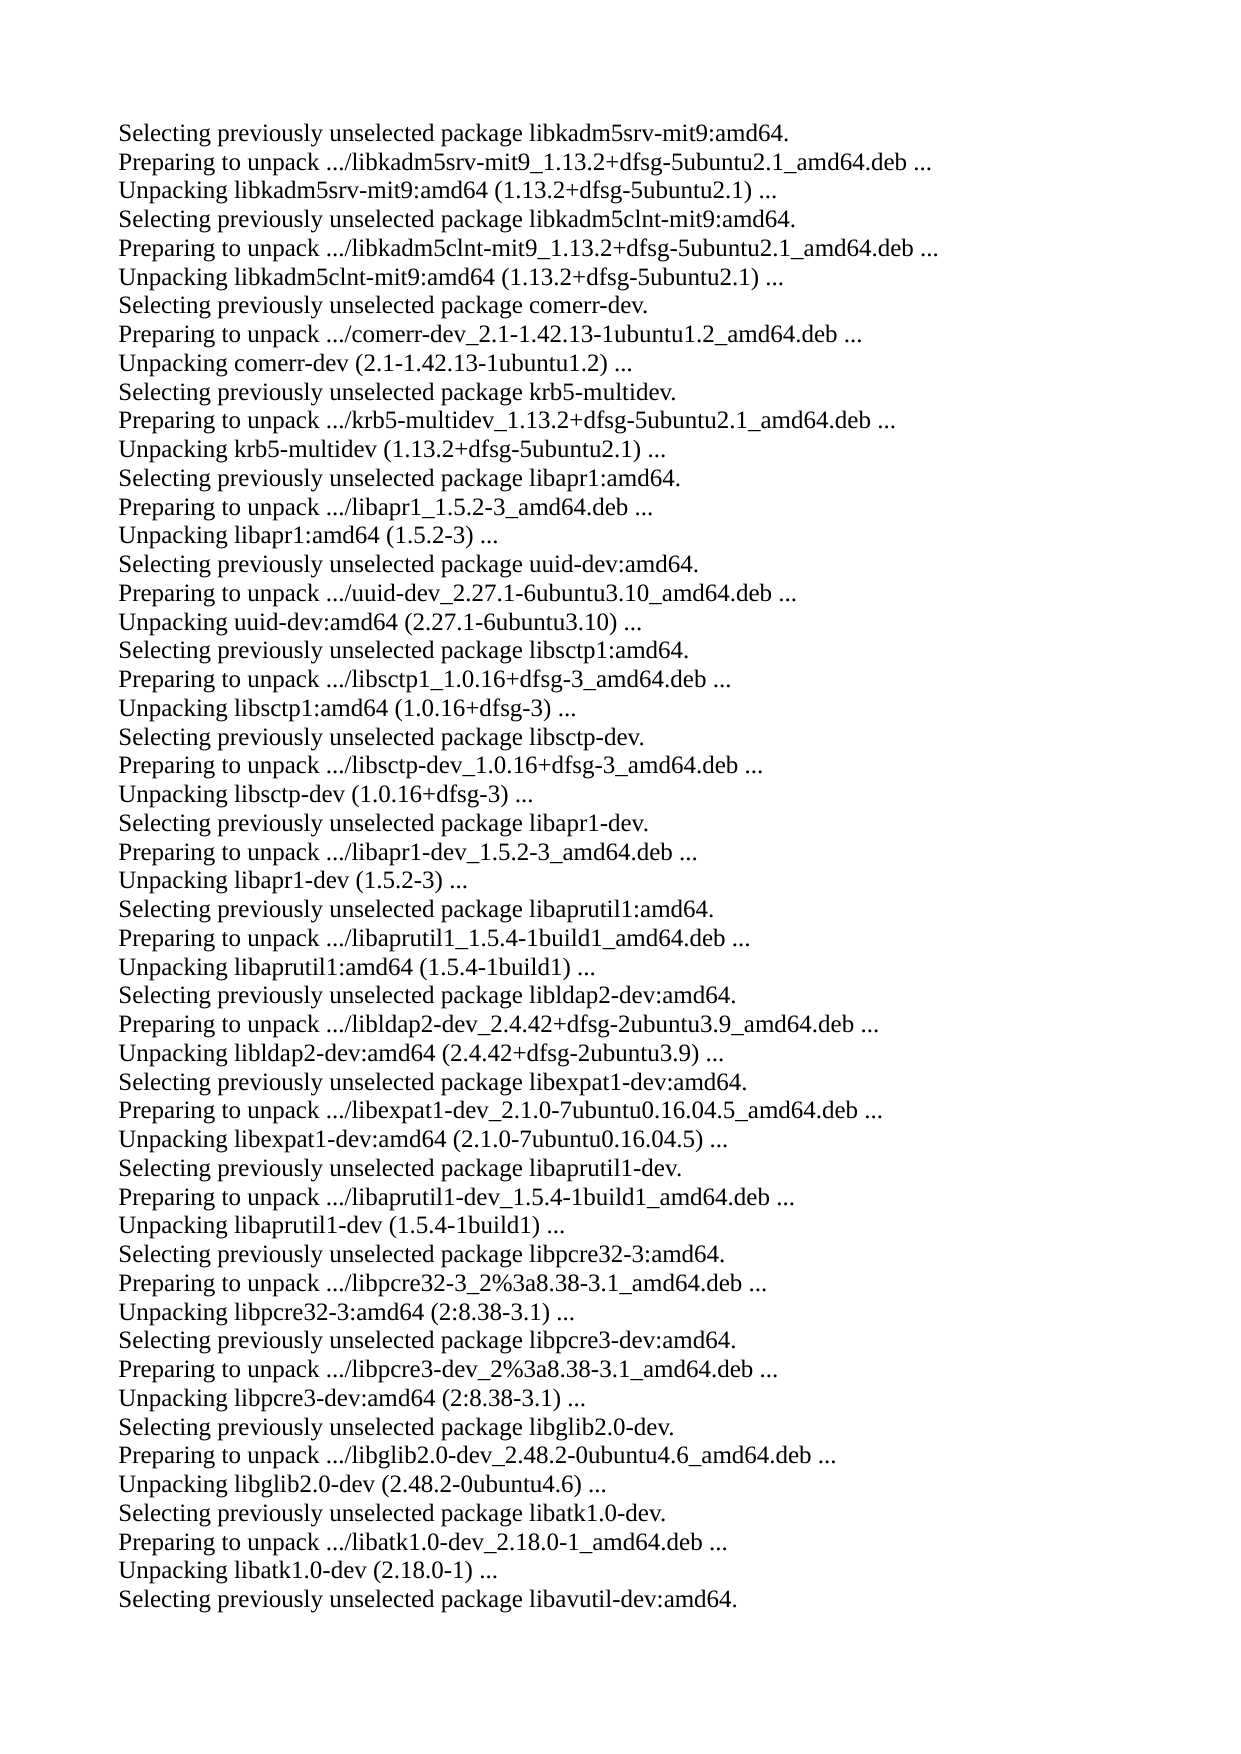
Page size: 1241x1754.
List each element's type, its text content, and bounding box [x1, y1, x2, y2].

text Selecting previously unselected package uuid-dev:amd64. [118, 549, 1122, 578]
text Selecting previously unselected package libapr1-dev. [118, 808, 1122, 837]
text Unpacking libsctp1:amd64 (1.0.16+dfsg-3) ... [118, 693, 1122, 722]
text Unpacking libsctp-dev (1.0.16+dfsg-3) ... [118, 779, 1122, 808]
text Selecting previously unselected package libsctp-dev. [118, 722, 1122, 751]
text Preparing to unpack .../uuid-dev_2.27.1-6ubuntu3.10_amd64.deb ... [118, 578, 1122, 607]
text Unpacking libexpat1-dev:amd64 (2.1.0-7ubuntu0.16.04.5) ... [118, 1124, 1122, 1153]
text Unpacking libapr1:amd64 (1.5.2-3) ... [118, 521, 1122, 549]
text Selecting previously unselected package comerr-dev. [118, 291, 1122, 319]
text Preparing to unpack .../krb5-multidev_1.13.2+dfsg-5ubuntu2.1_amd64.deb ... [118, 406, 1122, 434]
text Unpacking libaprutil1:amd64 (1.5.4-1build1) ... [118, 952, 1122, 981]
text Unpacking libpcre32-3:amd64 (2:8.38-3.1) ... [118, 1297, 1122, 1326]
text Selecting previously unselected package libaprutil1-dev. [118, 1153, 1122, 1182]
text Selecting previously unselected package libexpat1-dev:amd64. [118, 1067, 1122, 1096]
text Preparing to unpack .../libpcre32-3_2%3a8.38-3.1_amd64.deb ... [118, 1268, 1122, 1297]
text Selecting previously unselected package libkadm5clnt-mit9:amd64. [118, 204, 1122, 233]
text Selecting previously unselected package libaprutil1:amd64. [118, 894, 1122, 923]
text Unpacking libaprutil1-dev (1.5.4-1build1) ... [118, 1211, 1122, 1239]
text Selecting previously unselected package libatk1.0-dev. [118, 1498, 1122, 1527]
text Preparing to unpack .../comerr-dev_2.1-1.42.13-1ubuntu1.2_amd64.deb ... [118, 319, 1122, 348]
text Unpacking libapr1-dev (1.5.2-3) ... [118, 866, 1122, 894]
text Unpacking libpcre3-dev:amd64 (2:8.38-3.1) ... [118, 1383, 1122, 1412]
text Selecting previously unselected package libpcre32-3:amd64. [118, 1239, 1122, 1268]
text Unpacking libatk1.0-dev (2.18.0-1) ... [118, 1556, 1122, 1584]
text Unpacking libldap2-dev:amd64 (2.4.42+dfsg-2ubuntu3.9) ... [118, 1038, 1122, 1067]
text Selecting previously unselected package libkadm5srv-mit9:amd64. [118, 118, 1122, 147]
text Selecting previously unselected package libapr1:amd64. [118, 463, 1122, 492]
text Selecting previously unselected package krb5-multidev. [118, 377, 1122, 406]
text Selecting previously unselected package libldap2-dev:amd64. [118, 981, 1122, 1009]
text Preparing to unpack .../libaprutil1_1.5.4-1build1_amd64.deb ... [118, 923, 1122, 952]
text Selecting previously unselected package libavutil-dev:amd64. [118, 1584, 1122, 1613]
text Selecting previously unselected package libsctp1:amd64. [118, 636, 1122, 664]
text Unpacking uuid-dev:amd64 (2.27.1-6ubuntu3.10) ... [118, 607, 1122, 636]
text Preparing to unpack .../libsctp-dev_1.0.16+dfsg-3_amd64.deb ... [118, 751, 1122, 779]
text Selecting previously unselected package libpcre3-dev:amd64. [118, 1326, 1122, 1354]
text Preparing to unpack .../libpcre3-dev_2%3a8.38-3.1_amd64.deb ... [118, 1354, 1122, 1383]
text Preparing to unpack .../libsctp1_1.0.16+dfsg-3_amd64.deb ... [118, 664, 1122, 693]
text Selecting previously unselected package libglib2.0-dev. [118, 1412, 1122, 1441]
text Preparing to unpack .../libkadm5srv-mit9_1.13.2+dfsg-5ubuntu2.1_amd64.deb ... [118, 147, 1122, 176]
text Unpacking libkadm5clnt-mit9:amd64 (1.13.2+dfsg-5ubuntu2.1) ... [118, 262, 1122, 291]
text Preparing to unpack .../libexpat1-dev_2.1.0-7ubuntu0.16.04.5_amd64.deb ... [118, 1096, 1122, 1124]
text Preparing to unpack .../libapr1-dev_1.5.2-3_amd64.deb ... [118, 837, 1122, 866]
text Preparing to unpack .../libldap2-dev_2.4.42+dfsg-2ubuntu3.9_amd64.deb ... [118, 1009, 1122, 1038]
text Preparing to unpack .../libatk1.0-dev_2.18.0-1_amd64.deb ... [118, 1527, 1122, 1556]
text Preparing to unpack .../libaprutil1-dev_1.5.4-1build1_amd64.deb ... [118, 1182, 1122, 1211]
text Unpacking libglib2.0-dev (2.48.2-0ubuntu4.6) ... [118, 1469, 1122, 1498]
text Preparing to unpack .../libapr1_1.5.2-3_amd64.deb ... [118, 492, 1122, 521]
text Unpacking comerr-dev (2.1-1.42.13-1ubuntu1.2) ... [118, 348, 1122, 377]
text Preparing to unpack .../libglib2.0-dev_2.48.2-0ubuntu4.6_amd64.deb ... [118, 1441, 1122, 1469]
text Preparing to unpack .../libkadm5clnt-mit9_1.13.2+dfsg-5ubuntu2.1_amd64.deb ... [118, 233, 1122, 262]
text Unpacking krb5-multidev (1.13.2+dfsg-5ubuntu2.1) ... [118, 434, 1122, 463]
text Unpacking libkadm5srv-mit9:amd64 (1.13.2+dfsg-5ubuntu2.1) ... [118, 176, 1122, 204]
